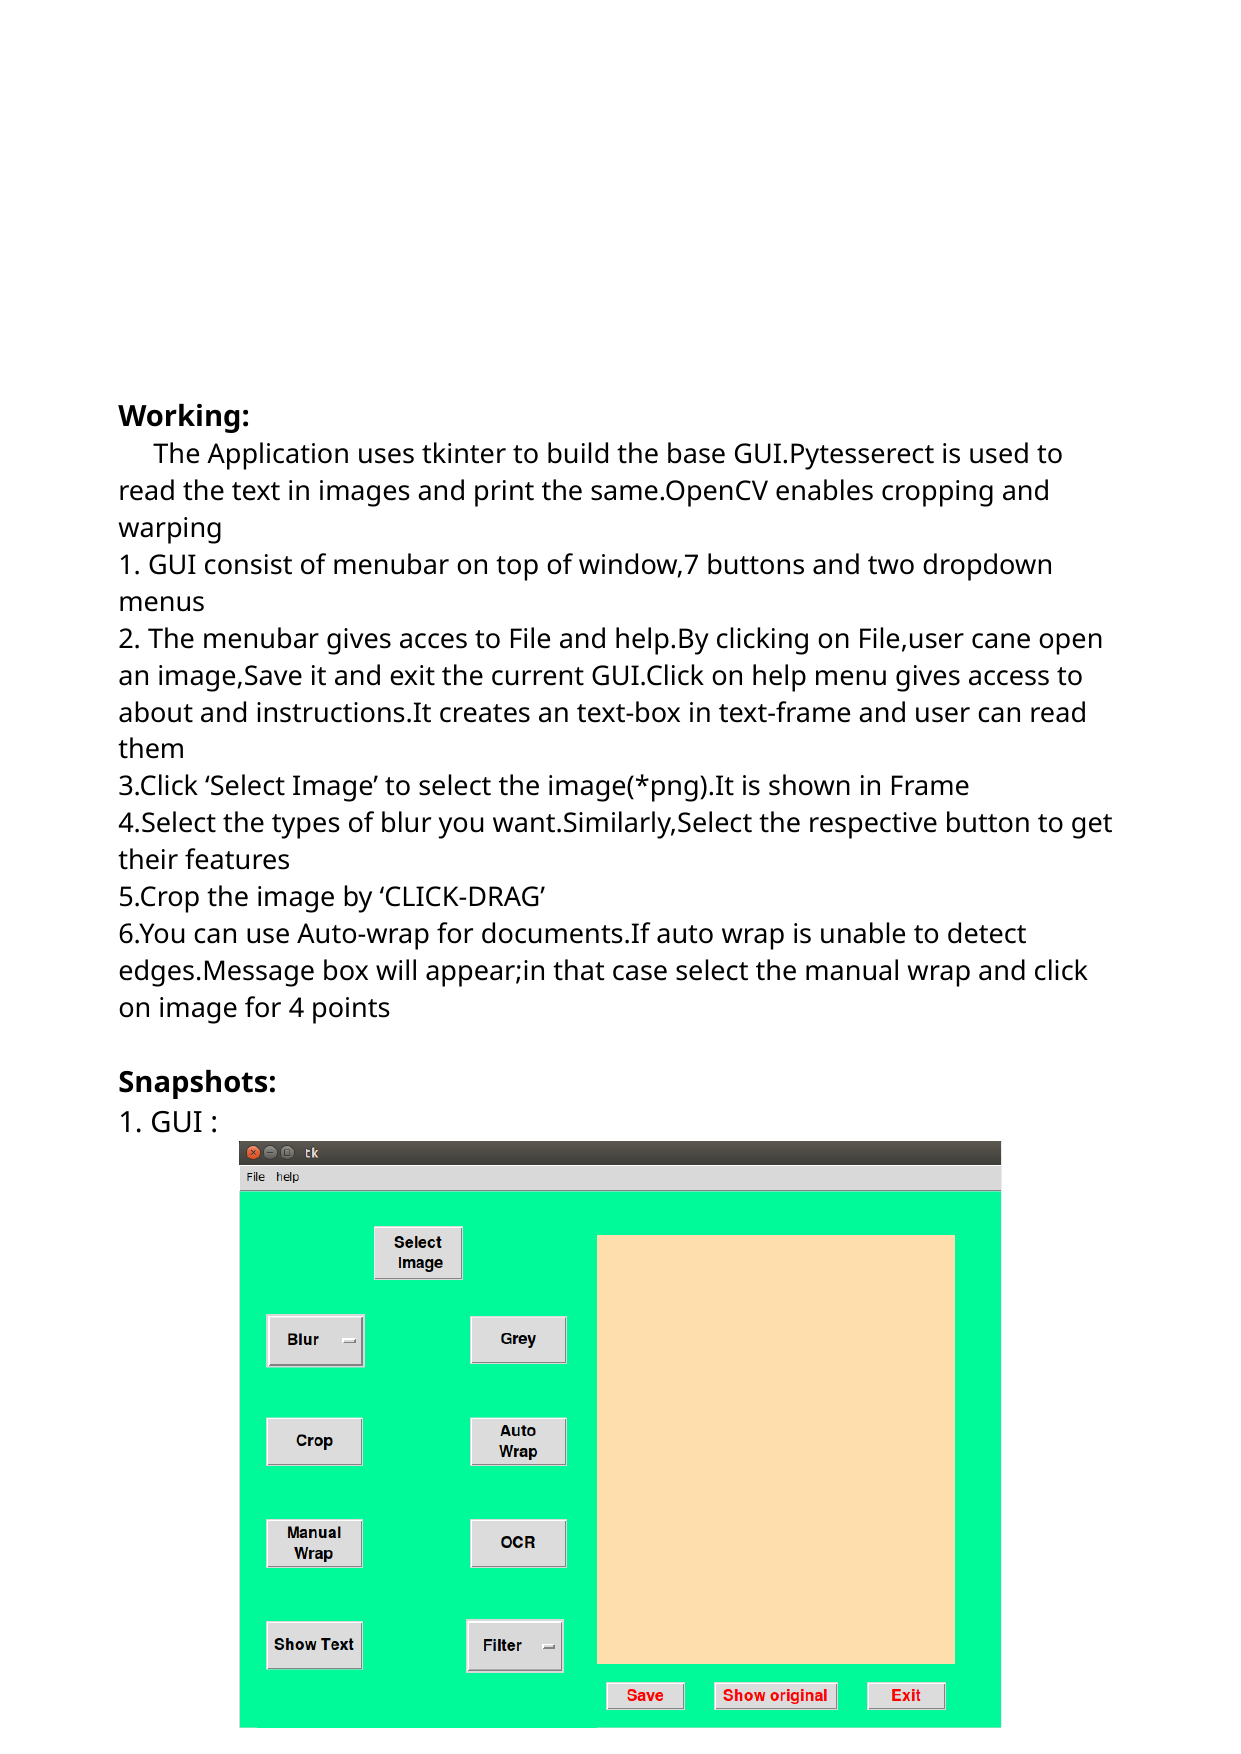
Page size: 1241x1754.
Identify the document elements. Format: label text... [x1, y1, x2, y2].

text 2. The menubar gives acces to File and help.By clicking on File,user cane open an image,Save it and exit the current GUI.Click on help menu gives access to about and instructions.It creates an text-box in text-frame and user can read them [118, 619, 1122, 767]
text Snapshots: [118, 1062, 1122, 1101]
text 4.Select the types of blur you want.Similarly,Select the respective button to get their features [118, 804, 1122, 877]
text 6.You can use Auto-wrap for documents.If auto wrap is unable to detect edges.Message box will appear;in that case select the manual wrap and click on image for 4 points [118, 914, 1122, 1025]
text 5.Crop the image by ‘CLICK-DRAG’ [118, 877, 1122, 914]
picture [239, 1141, 1002, 1728]
text 1. GUI : [118, 1101, 1122, 1141]
text Working: [118, 395, 1122, 435]
text 3.Click ‘Select Image’ to select the image(*png).It is shown in Frame [118, 767, 1122, 804]
text The Application uses tkinter to build the base GUI.Pytesserect is used to read the text in images and print the same.OpenCV enables cropping and warping [118, 435, 1122, 546]
text 1. GUI consist of menubar on top of window,7 buttons and two dropdown menus [118, 546, 1122, 619]
